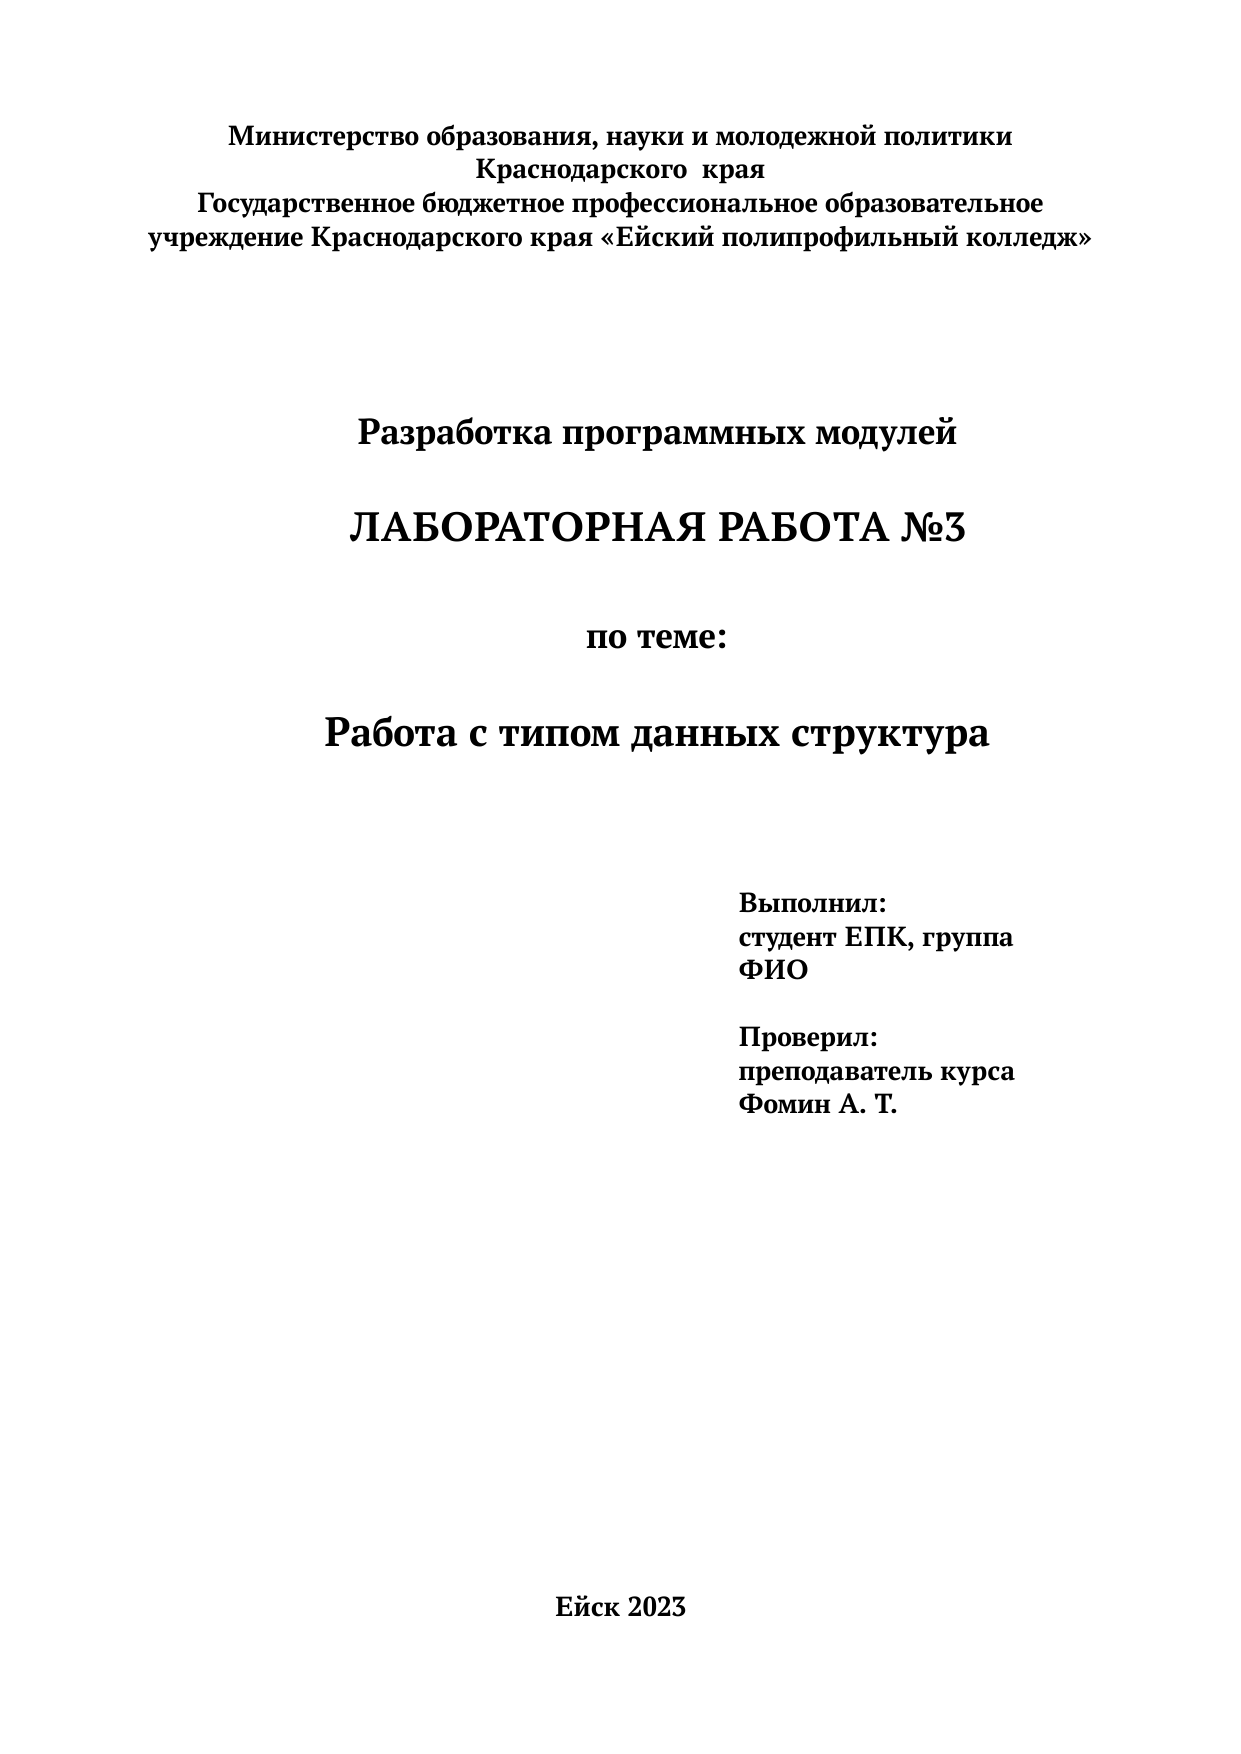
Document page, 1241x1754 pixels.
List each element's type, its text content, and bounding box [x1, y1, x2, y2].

text ЛАБОРАТОРНАЯ РАБОТА №3 [192, 501, 1122, 551]
text студент ЕПК, группа [738, 919, 1122, 952]
text Министерство образования, науки и молодежной политики [118, 118, 1122, 152]
text Разработка программных модулей [192, 408, 1122, 452]
text Краснодарского края [118, 152, 1122, 185]
text Государственное бюджетное профессиональное образовательное учреждение Краснодарского края «Ейский полипрофильный колледж» [118, 185, 1122, 252]
text Фомин А. Т. [738, 1086, 1122, 1120]
text преподаватель курса [738, 1053, 1122, 1086]
text ФИО [738, 952, 1122, 986]
text по теме: [192, 613, 1122, 657]
text Выполнил: [738, 885, 1122, 919]
text Проверил: [738, 1019, 1122, 1053]
text Ейск 2023 [118, 1589, 1122, 1623]
subtitle Работа с типом данных структура [192, 705, 1122, 755]
